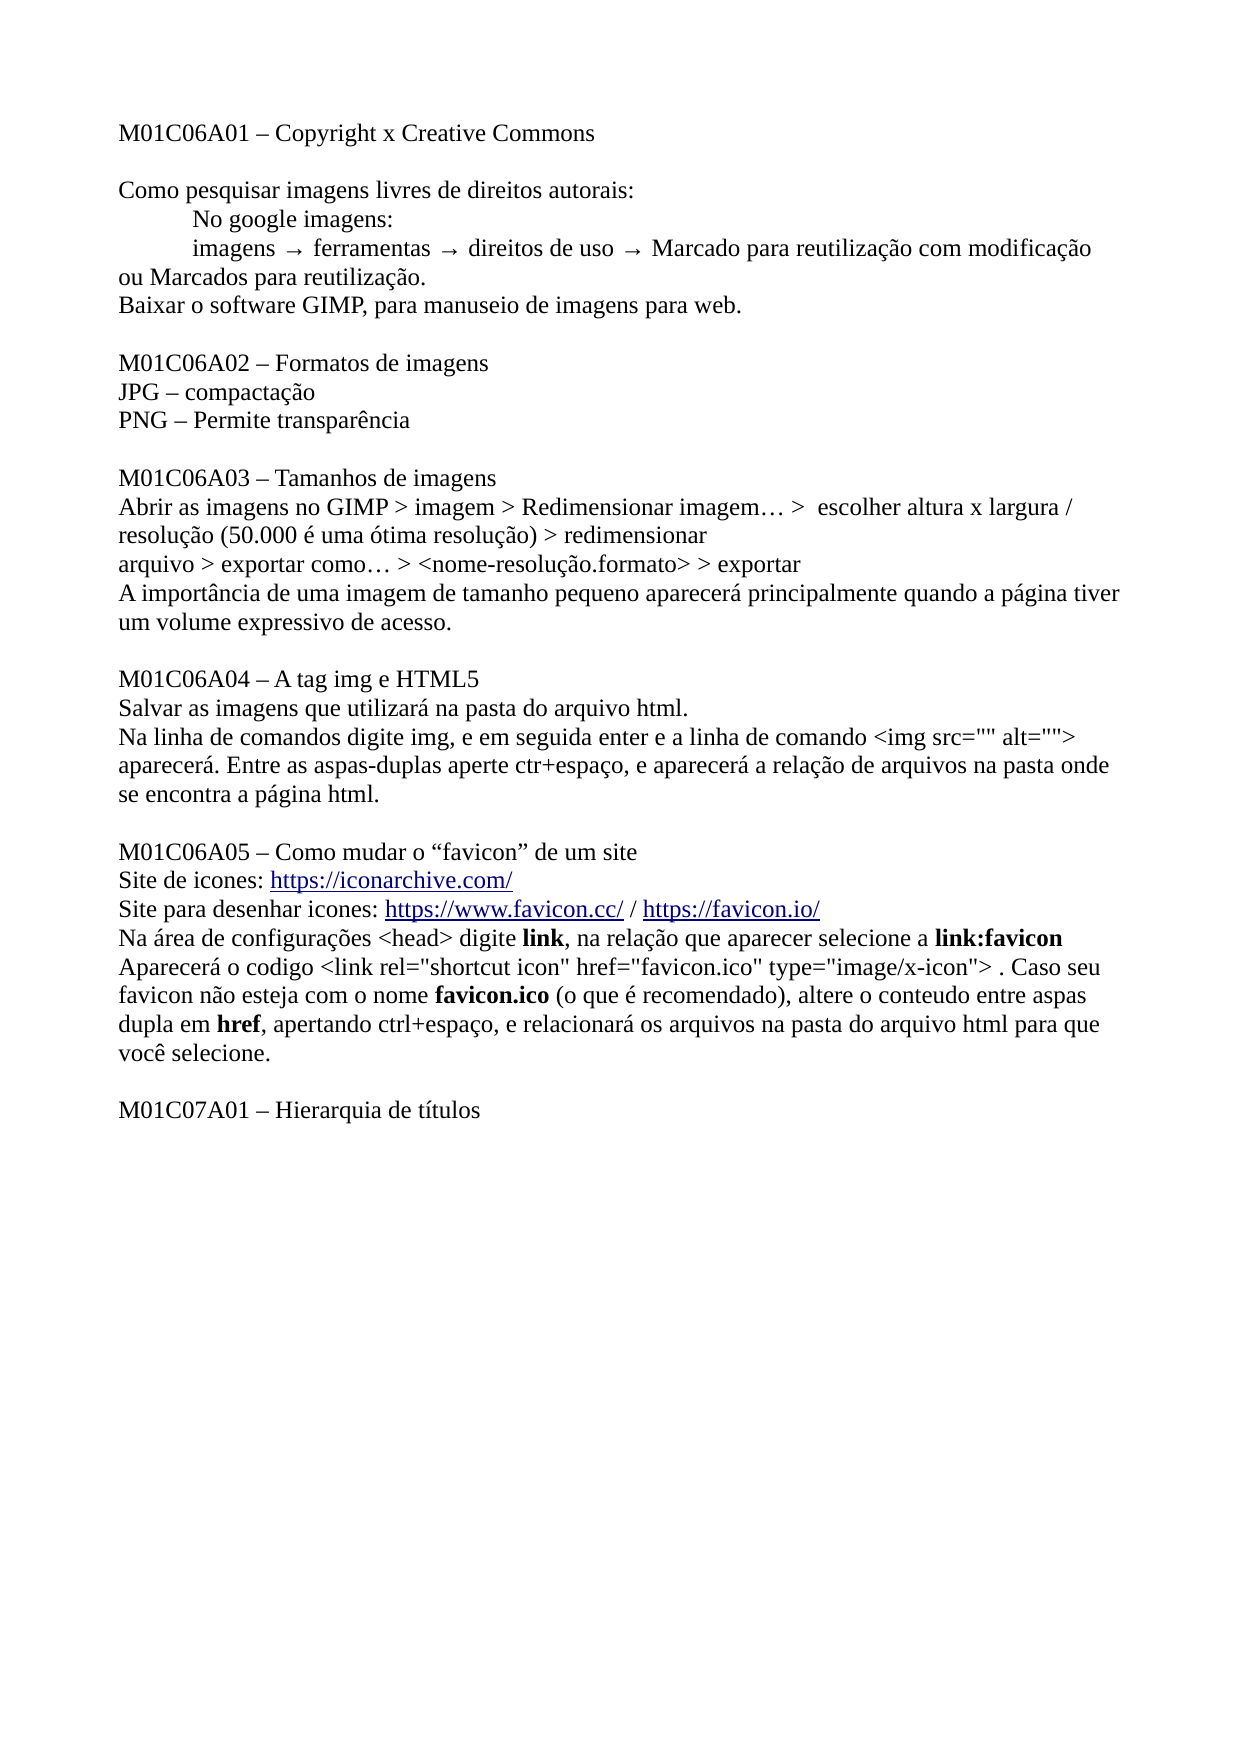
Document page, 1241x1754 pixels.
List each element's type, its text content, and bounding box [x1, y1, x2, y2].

text PNG – Permite transparência [118, 406, 1122, 434]
text M01C06A01 – Copyright x Creative Commons [118, 118, 1122, 147]
text M01C06A05 – Como mudar o “favicon” de um site [118, 837, 1122, 866]
text M01C06A02 – Formatos de imagens [118, 348, 1122, 377]
text Na linha de comandos digite img, e em seguida enter e a linha de comando <img src="" alt=""> aparecerá. Entre as aspas-duplas aperte ctr+espaço, e aparecerá a relação de arquivos na pasta onde se encontra a página html. [118, 722, 1122, 808]
text imagens → ferramentas → direitos de uso → Marcado para reutilização com modificação ou Marcados para reutilização. [118, 233, 1122, 291]
text Salvar as imagens que utilizará na pasta do arquivo html. [118, 693, 1122, 722]
text Site de icones: https://iconarchive.com/ [118, 866, 1122, 894]
text Baixar o software GIMP, para manuseio de imagens para web. [118, 291, 1122, 319]
text A importância de uma imagem de tamanho pequeno aparecerá principalmente quando a página tiver um volume expressivo de acesso. [118, 578, 1122, 636]
text M01C06A04 – A tag img e HTML5 [118, 664, 1122, 693]
text JPG – compactação [118, 377, 1122, 406]
text Aparecerá o codigo <link rel="shortcut icon" href="favicon.ico" type="image/x-icon"> . Caso seu favicon não esteja com o nome favicon.ico (o que é recomendado), altere o conteudo entre aspas dupla em href, apertando ctrl+espaço, e relacionará os arquivos na pasta do arquivo html para que você selecione. [118, 952, 1122, 1067]
text Na área de configurações <head> digite link, na relação que aparecer selecione a link:favicon [118, 923, 1122, 952]
text M01C06A03 – Tamanhos de imagens [118, 463, 1122, 492]
text M01C07A01 – Hierarquia de títulos [118, 1096, 1122, 1124]
text arquivo > exportar como… > <nome-resolução.formato> > exportar [118, 549, 1122, 578]
text Abrir as imagens no GIMP > imagem > Redimensionar imagem… > escolher altura x largura / resolução (50.000 é uma ótima resolução) > redimensionar [118, 492, 1122, 549]
text Site para desenhar icones: https://www.favicon.cc/ / https://favicon.io/ [118, 894, 1122, 923]
text No google imagens: [118, 204, 1122, 233]
text Como pesquisar imagens livres de direitos autorais: [118, 176, 1122, 204]
